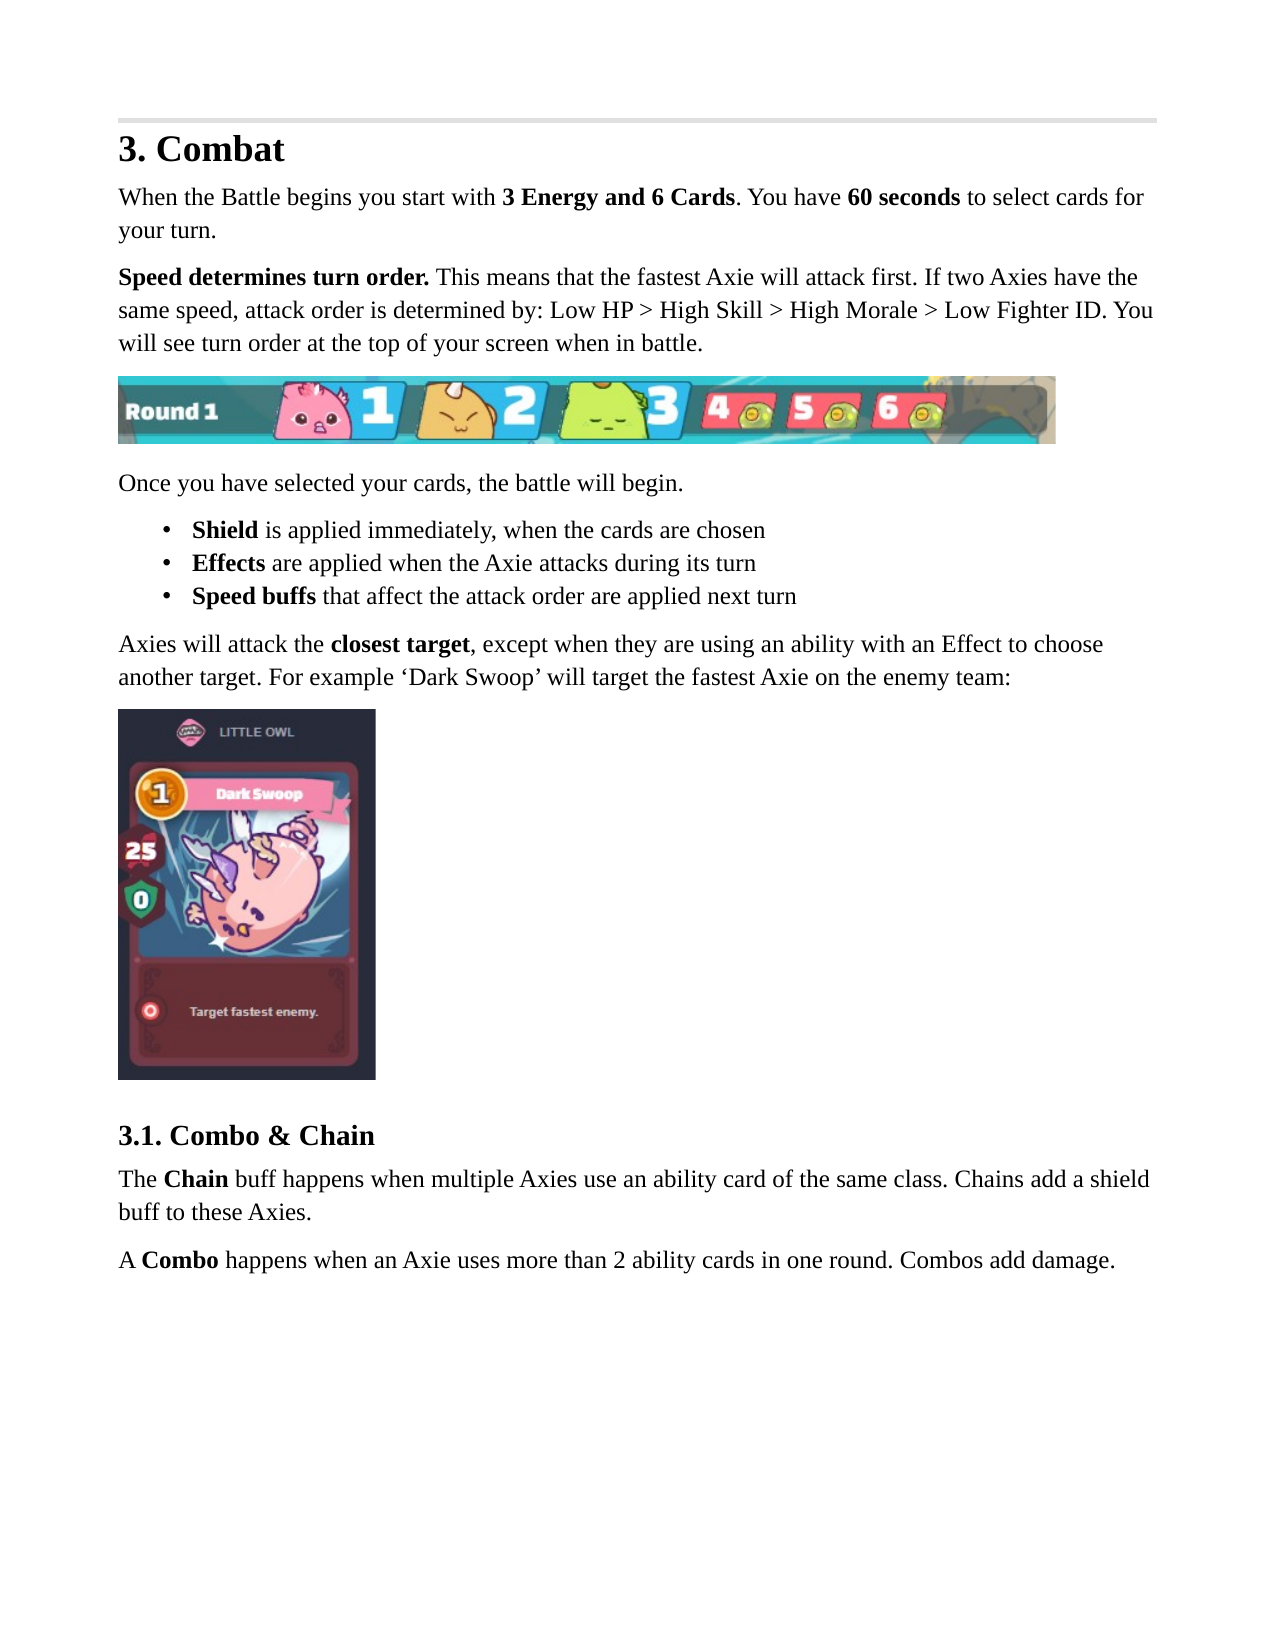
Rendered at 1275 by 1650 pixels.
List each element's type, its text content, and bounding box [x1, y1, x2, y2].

text A Combo happens when an Axie uses more than 2 ability cards in one round. Combos add damage. [118, 1245, 1157, 1274]
list Speed buffs that affect the attack order are applied next turn [162, 581, 1157, 610]
text When the Battle begins you start with 3 Energy and 6 Cards. You have 60 seconds to select cards for your turn. [118, 182, 1157, 243]
subtitle 3.1. Combo & Chain [118, 1118, 1157, 1152]
text Speed determines turn order. This means that the fastest Axie will attack first. If two Axies have the same speed, attack order is determined by: Low HP > High Skill > High Morale > Low Fighter ID. You will see turn order at the top of your screen when in battle. [118, 262, 1157, 357]
text Once you have selected your cards, the battle will begin. [118, 468, 1157, 496]
text Axies will attack the closest target, except when they are using an ability with an Effect to choose another target. For example ‘Dark Swoop’ will target the fastest Axie on the enemy team: [118, 629, 1157, 691]
list Effects are applied when the Axie attacks during its turn [162, 548, 1157, 577]
list Shield is applied immediately, when the cards are chosen [162, 515, 1157, 544]
subtitle 3. Combat [118, 123, 1157, 169]
picture [118, 376, 1056, 444]
text The Chain buff happens when multiple Axies use an ability card of the same class. Chains add a shield buff to these Axies. [118, 1164, 1157, 1226]
picture [118, 709, 376, 1080]
